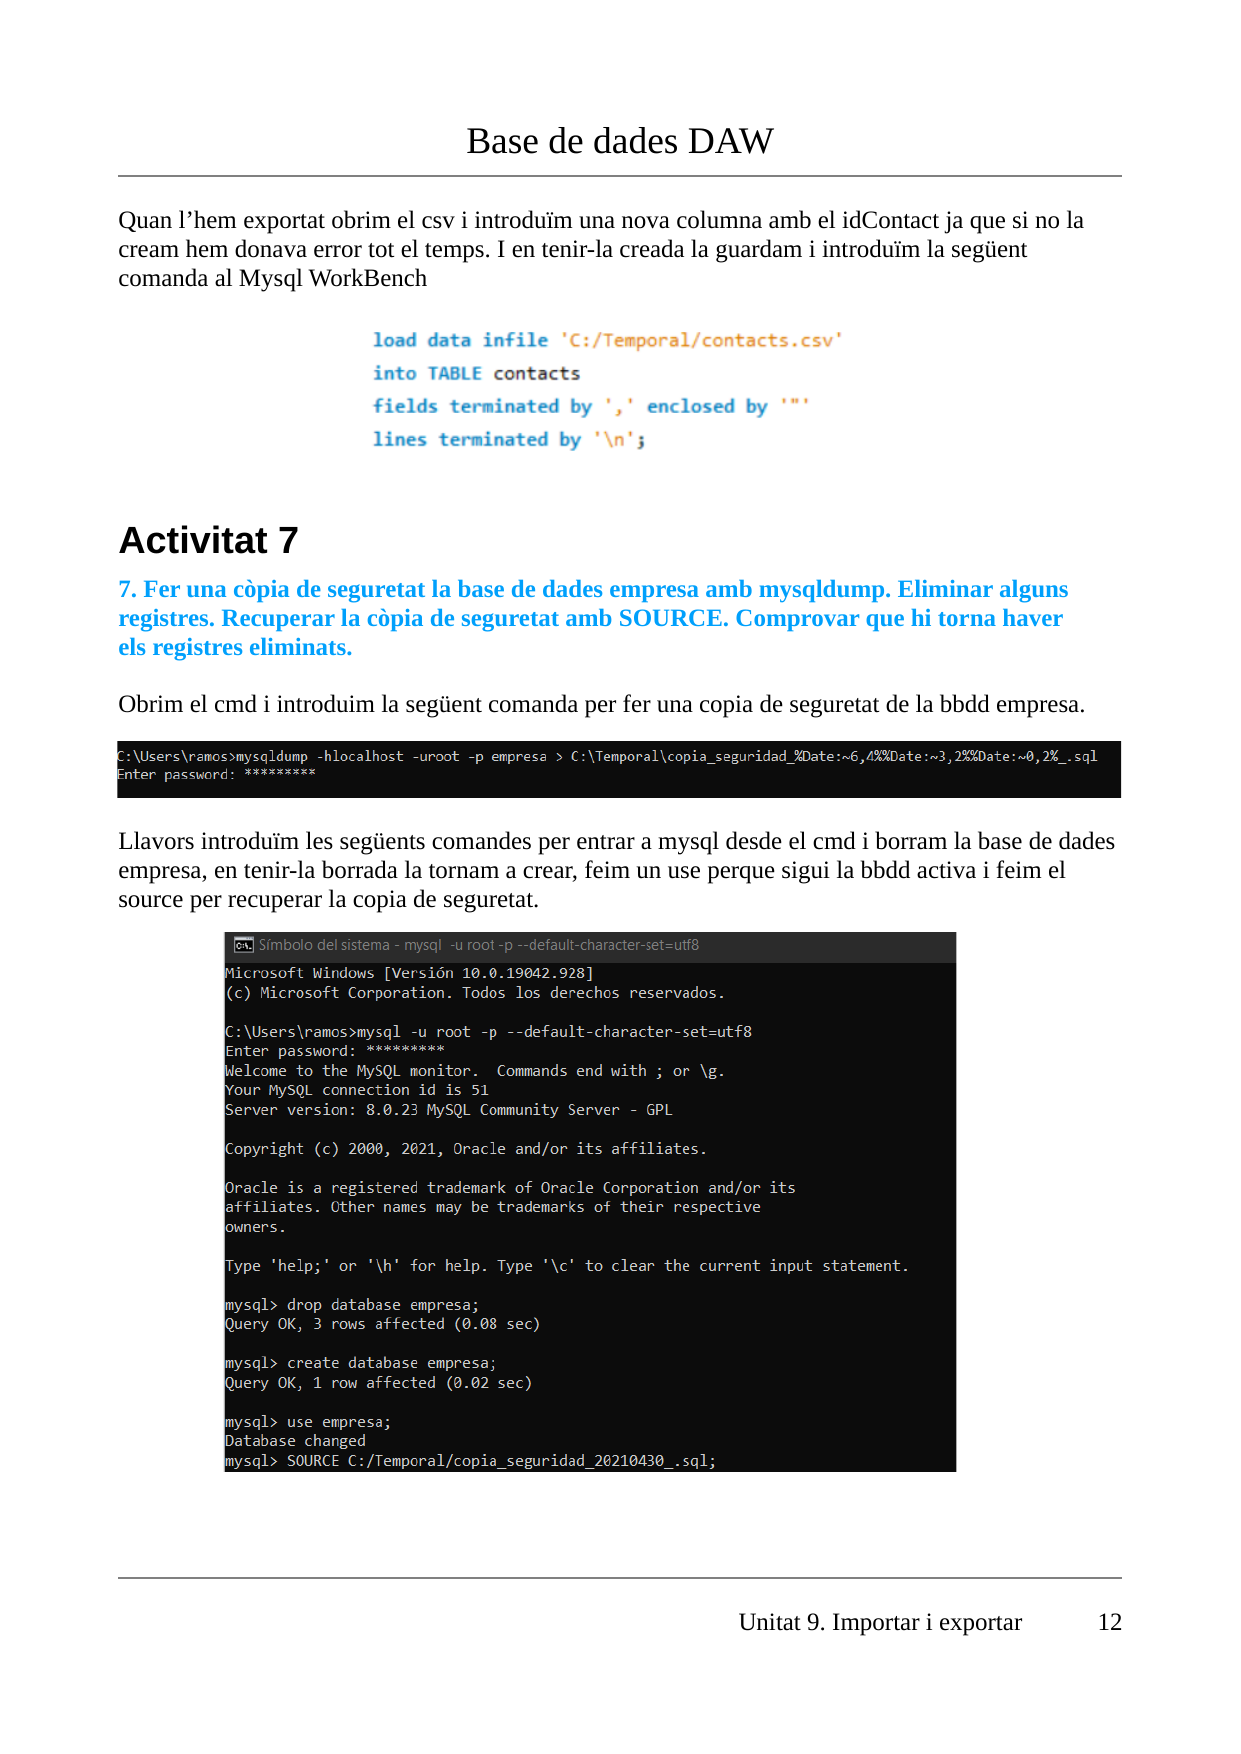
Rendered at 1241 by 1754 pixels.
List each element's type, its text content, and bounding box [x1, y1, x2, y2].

text Quan l’hem exportat obrim el csv i introduïm una nova columna amb el idContact ja que si no la cream hem donava error tot el temps. I en tenir-la creada la guardam i introduïm la següent comanda al Mysql WorkBench [118, 206, 1122, 292]
picture [117, 741, 1122, 798]
picture [223, 932, 957, 1472]
text 7. Fer una còpia de seguretat la base de dades empresa amb mysqldump. Eliminar alguns [118, 574, 1122, 603]
text Obrim el cmd i introduim la següent comanda per fer una copia de seguretat de la bbdd empresa. [118, 689, 1122, 718]
picture [353, 303, 887, 471]
subtitle Activitat 7 [118, 518, 1122, 562]
text Llavors introduïm les següents comandes per entrar a mysql desde el cmd i borram la base de dades empresa, en tenir-la borrada la tornam a crear, feim un use perque sigui la bbdd activa i feim el source per recuperar la copia de seguretat. [118, 826, 1122, 913]
text registres. Recuperar la còpia de seguretat amb SOURCE. Comprovar que hi torna haver [118, 603, 1122, 632]
text els registres eliminats. [118, 632, 1122, 660]
